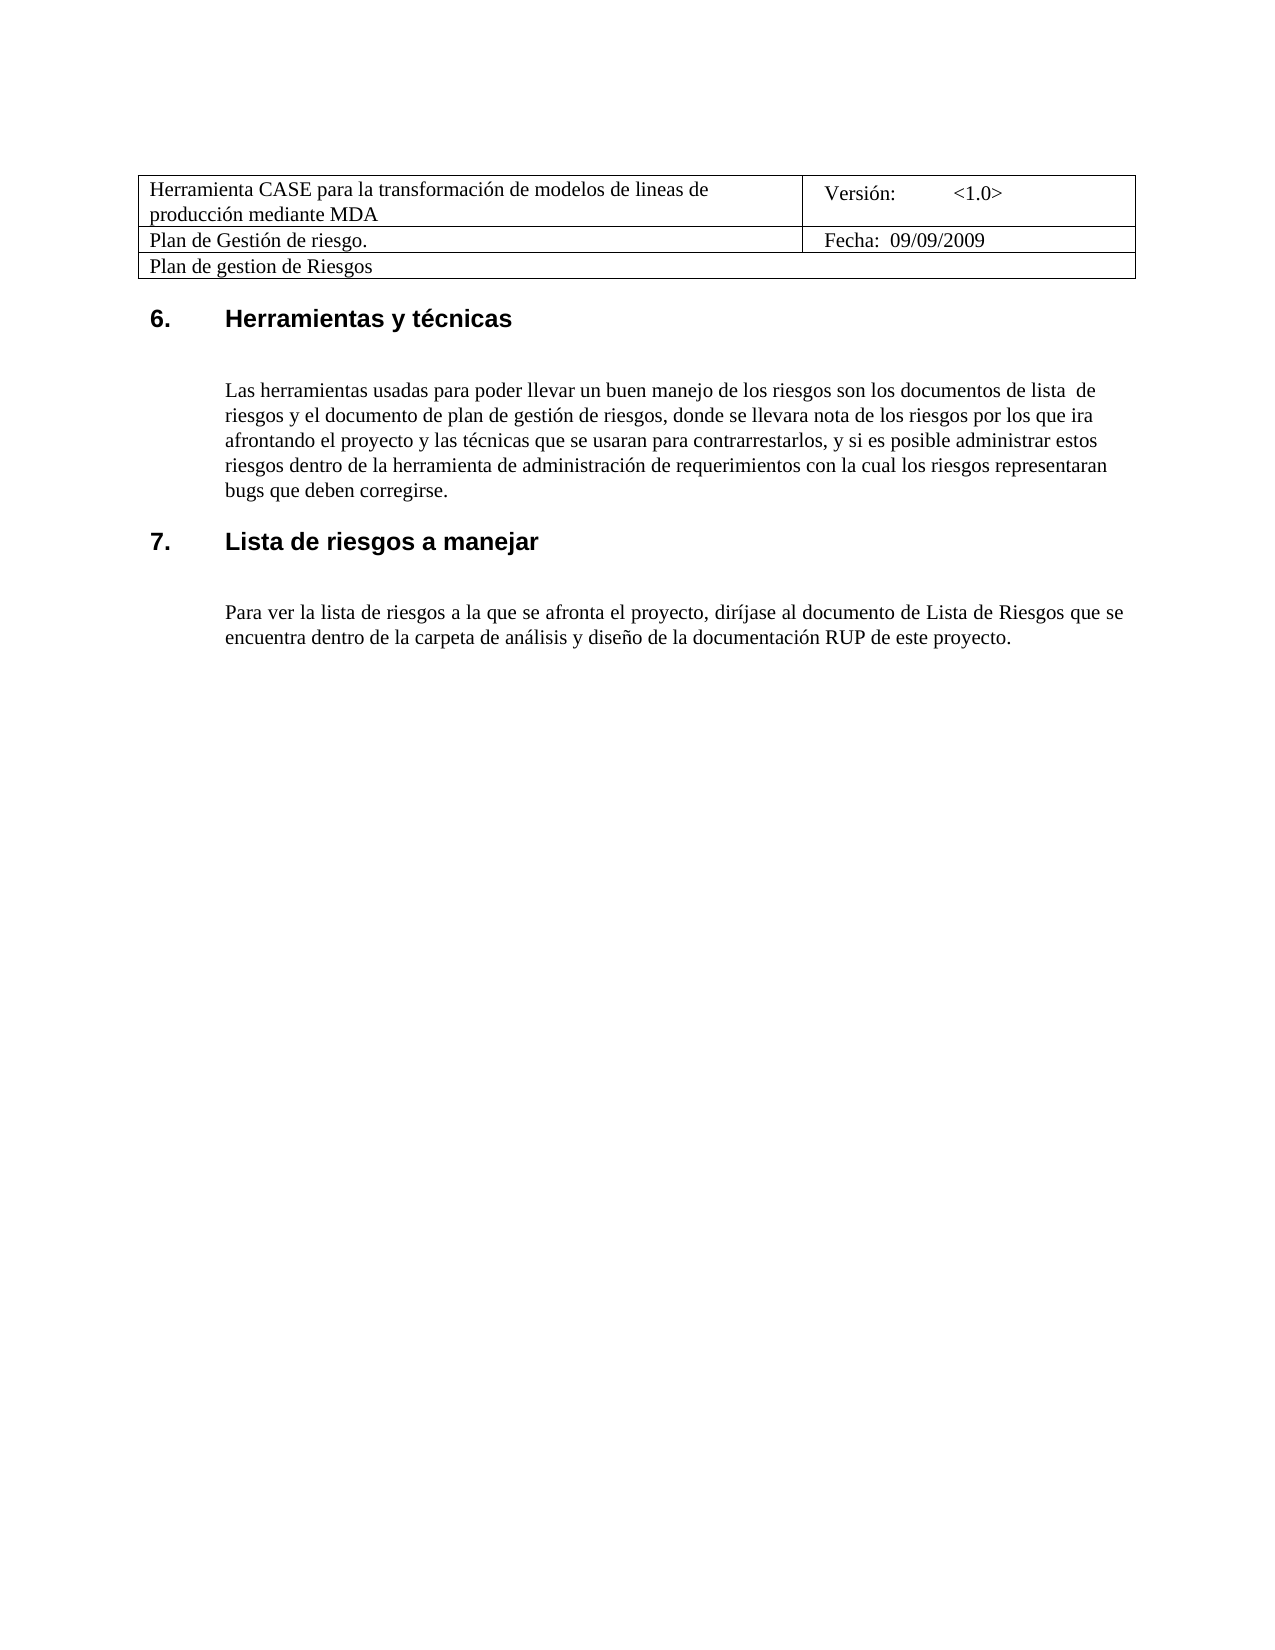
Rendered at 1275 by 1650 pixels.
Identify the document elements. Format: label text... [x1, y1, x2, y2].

text Para ver la lista de riesgos a la que se afronta el proyecto, diríjase al documento de Lista de Riesgos que se encuentra dentro de la carpeta de análisis y diseño de la documentación RUP de este proyecto. [225, 599, 1125, 649]
text Las herramientas usadas para poder llevar un buen manejo de los riesgos son los documentos de lista de riesgos y el documento de plan de gestión de riesgos, donde se llevara nota de los riesgos por los que ira afrontando el proyecto y las técnicas que se usaran para contrarrestarlos, y si es posible administrar estos riesgos dentro de la herramienta de administración de requerimientos con la cual los riesgos representaran bugs que deben corregirse. [225, 377, 1125, 502]
subtitle Herramientas y técnicas [150, 304, 1125, 333]
subtitle Lista de riesgos a manejar [150, 527, 1125, 555]
